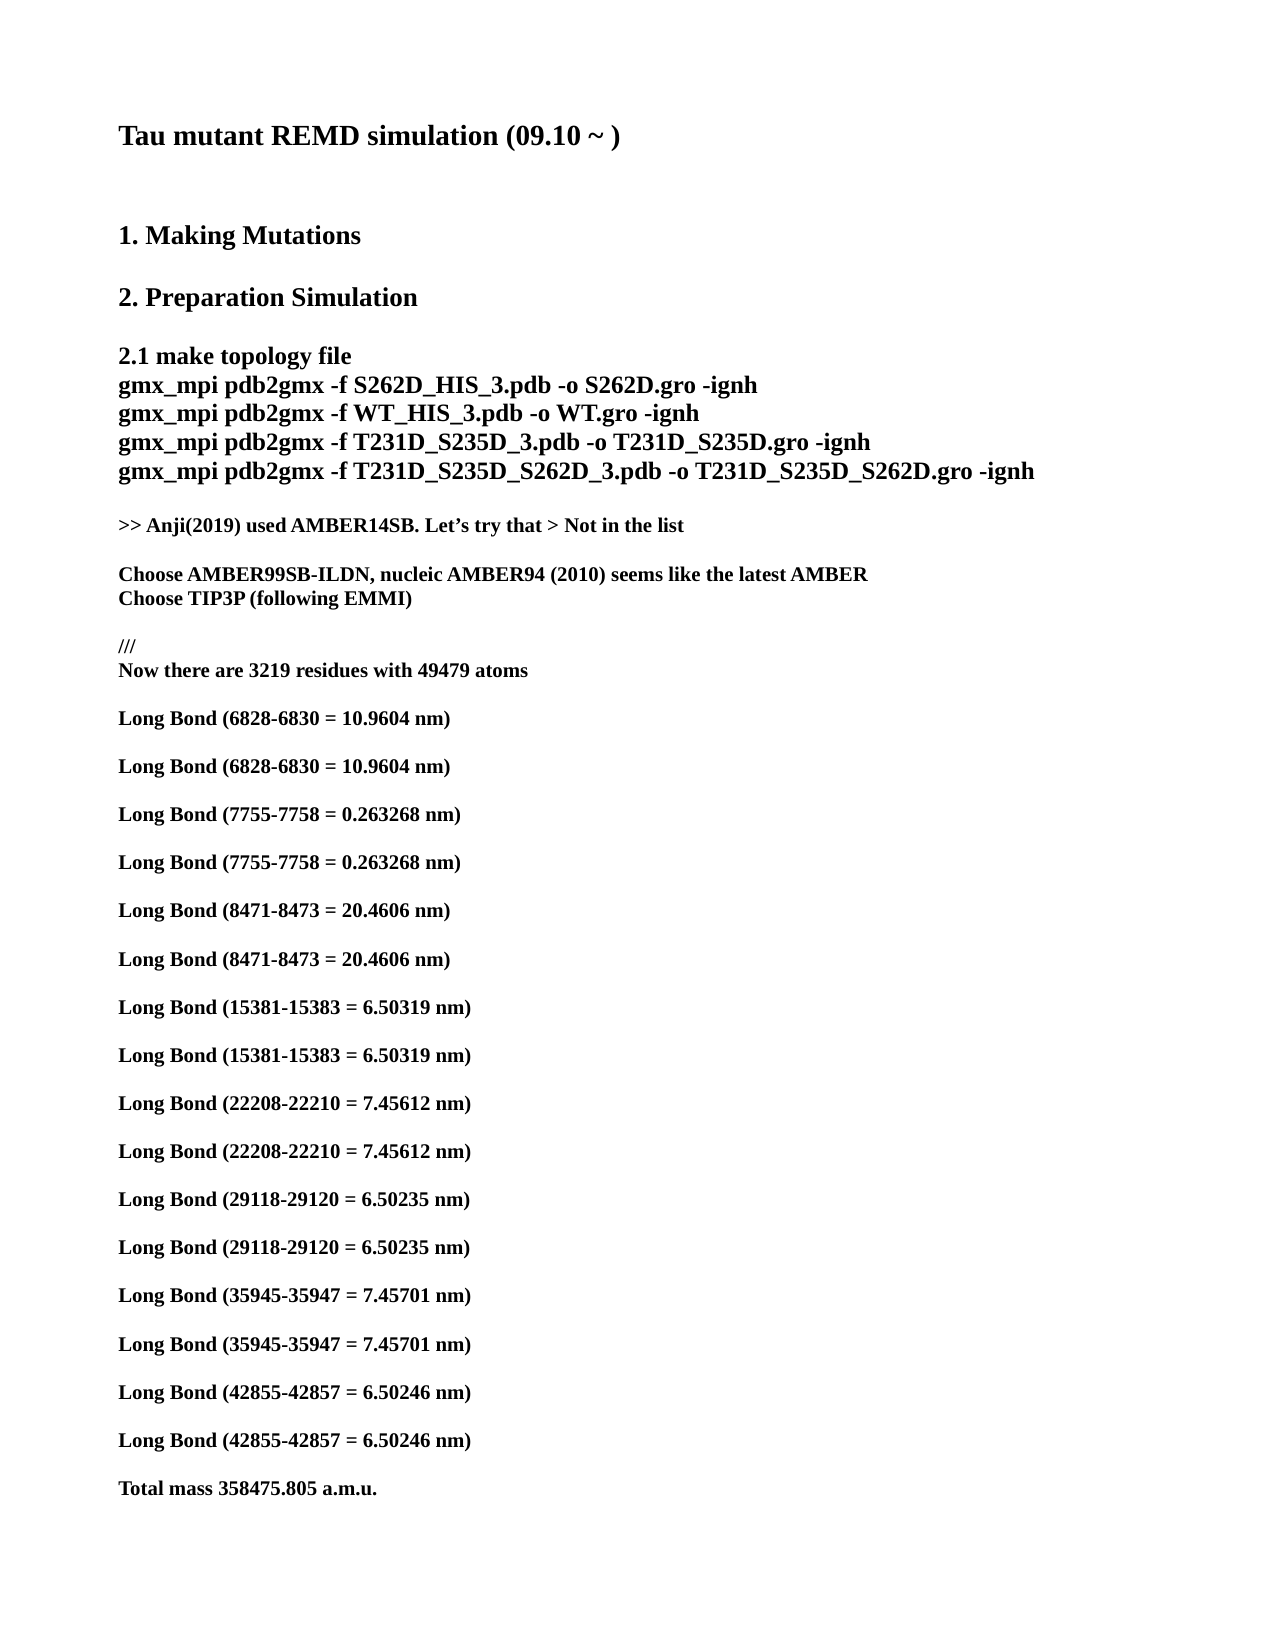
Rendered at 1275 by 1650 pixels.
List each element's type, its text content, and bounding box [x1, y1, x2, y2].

text Long Bond (7755-7758 = 0.263268 nm) [118, 802, 1157, 826]
text gmx_mpi pdb2gmx -f T231D_S235D_3.pdb -o T231D_S235D.gro -ignh [118, 427, 1157, 456]
text >> Anji(2019) used AMBER14SB. Let’s try that > Not in the list [118, 513, 1157, 537]
text Long Bond (7755-7758 = 0.263268 nm) [118, 850, 1157, 874]
text Long Bond (42855-42857 = 6.50246 nm) [118, 1380, 1157, 1404]
text Tau mutant REMD simulation (09.10 ~ ) [118, 118, 1157, 152]
text gmx_mpi pdb2gmx -f S262D_HIS_3.pdb -o S262D.gro -ignh [118, 370, 1157, 398]
text Long Bond (35945-35947 = 7.45701 nm) [118, 1332, 1157, 1356]
text Now there are 3219 residues with 49479 atoms [118, 658, 1157, 682]
text Long Bond (42855-42857 = 6.50246 nm) [118, 1428, 1157, 1452]
text gmx_mpi pdb2gmx -f WT_HIS_3.pdb -o WT.gro -ignh [118, 398, 1157, 427]
text 1. Making Mutations [118, 219, 1157, 250]
text Long Bond (22208-22210 = 7.45612 nm) [118, 1139, 1157, 1163]
text Choose AMBER99SB-ILDN, nucleic AMBER94 (2010) seems like the latest AMBER [118, 562, 1157, 586]
text Long Bond (29118-29120 = 6.50235 nm) [118, 1187, 1157, 1211]
text Long Bond (8471-8473 = 20.4606 nm) [118, 947, 1157, 971]
text Long Bond (35945-35947 = 7.45701 nm) [118, 1283, 1157, 1307]
text Long Bond (8471-8473 = 20.4606 nm) [118, 898, 1157, 922]
text /// [118, 634, 1157, 658]
text Total mass 358475.805 a.m.u. [118, 1476, 1157, 1500]
text 2.1 make topology file [118, 341, 1157, 370]
text Long Bond (6828-6830 = 10.9604 nm) [118, 754, 1157, 778]
text Long Bond (29118-29120 = 6.50235 nm) [118, 1235, 1157, 1259]
text 2. Preparation Simulation [118, 281, 1157, 312]
text gmx_mpi pdb2gmx -f T231D_S235D_S262D_3.pdb -o T231D_S235D_S262D.gro -ignh [118, 456, 1157, 485]
text Long Bond (15381-15383 = 6.50319 nm) [118, 995, 1157, 1019]
text Choose TIP3P (following EMMI) [118, 586, 1157, 610]
text Long Bond (6828-6830 = 10.9604 nm) [118, 706, 1157, 730]
text Long Bond (22208-22210 = 7.45612 nm) [118, 1091, 1157, 1115]
text Long Bond (15381-15383 = 6.50319 nm) [118, 1043, 1157, 1067]
